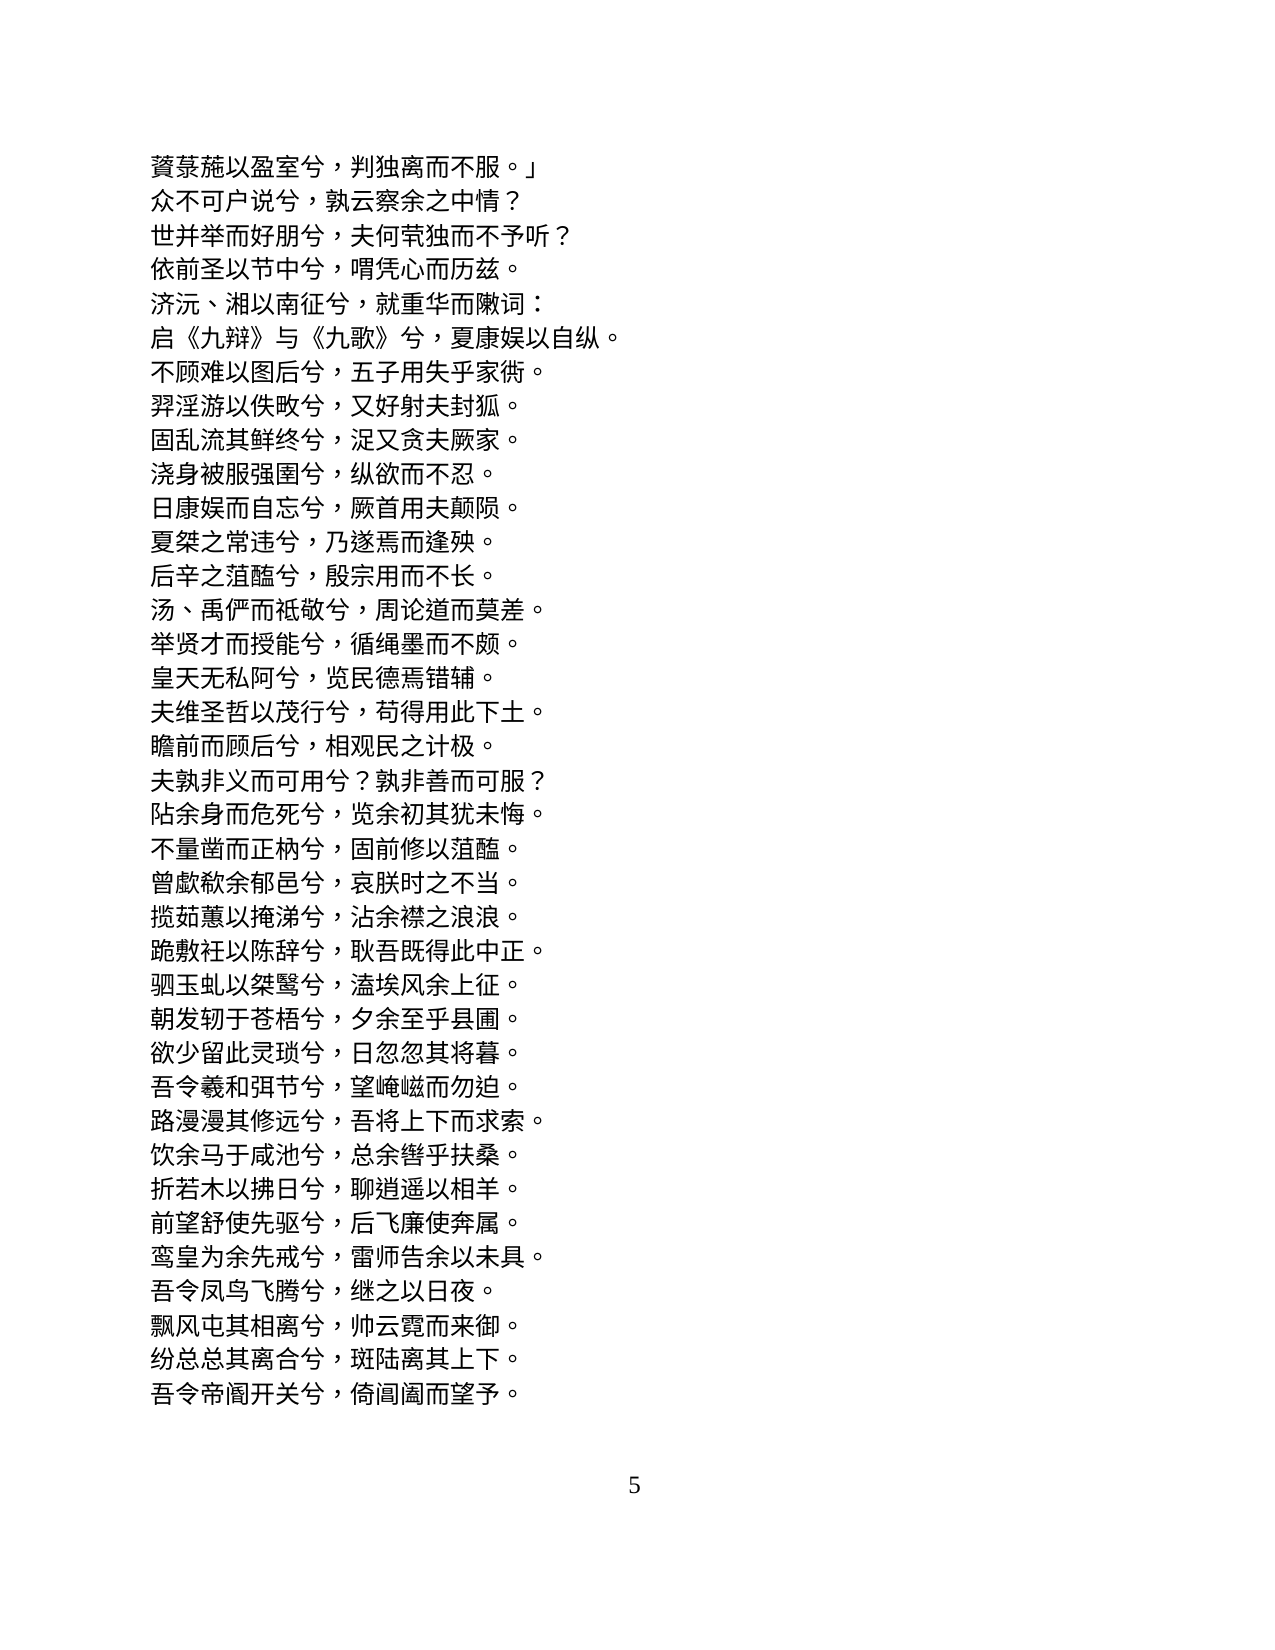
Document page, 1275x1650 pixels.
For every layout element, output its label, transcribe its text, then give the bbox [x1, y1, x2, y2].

text 薋菉葹以盈室兮，判独离而不服。」 众不可户说兮，孰云察余之中情？ 世并举而好朋兮，夫何茕独而不予听？ 依前圣以节中兮，喟凭心而历兹。 济沅、湘以南征兮，就重华而敶词： 启《九辩》与《九歌》兮，夏康娱以自纵。 不顾难以图后兮，五子用失乎家衖。 羿淫游以佚畋兮，又好射夫封狐。 固乱流其鲜终兮，浞又贪夫厥家。 浇身被服强圉兮，纵欲而不忍。 日康娱而自忘兮，厥首用夫颠陨。 夏桀之常违兮，乃遂焉而逢殃。 后辛之菹醢兮，殷宗用而不长。 汤、禹俨而祗敬兮，周论道而莫差。 举贤才而授能兮，循绳墨而不颇。 皇天无私阿兮，览民德焉错辅。 夫维圣哲以茂行兮，苟得用此下土。 瞻前而顾后兮，相观民之计极。 夫孰非义而可用兮？孰非善而可服？ 阽余身而危死兮，览余初其犹未悔。 不量凿而正枘兮，固前修以菹醢。 曾歔欷余郁邑兮，哀朕时之不当。 揽茹蕙以掩涕兮，沾余襟之浪浪。 跪敷衽以陈辞兮，耿吾既得此中正。 驷玉虬以桀鹥兮，溘埃风余上征。 朝发轫于苍梧兮，夕余至乎县圃。 欲少留此灵琐兮，日忽忽其将暮。 吾令羲和弭节兮，望崦嵫而勿迫。 路漫漫其修远兮，吾将上下而求索。 饮余马于咸池兮，总余辔乎扶桑。 折若木以拂日兮，聊逍遥以相羊。 前望舒使先驱兮，后飞廉使奔属。 鸾皇为余先戒兮，雷师告余以未具。 吾令凤鸟飞腾兮，继之以日夜。 飘风屯其相离兮，帅云霓而来御。 纷总总其离合兮，斑陆离其上下。 吾令帝阍开关兮，倚阊阖而望予。 [150, 150, 1125, 1410]
